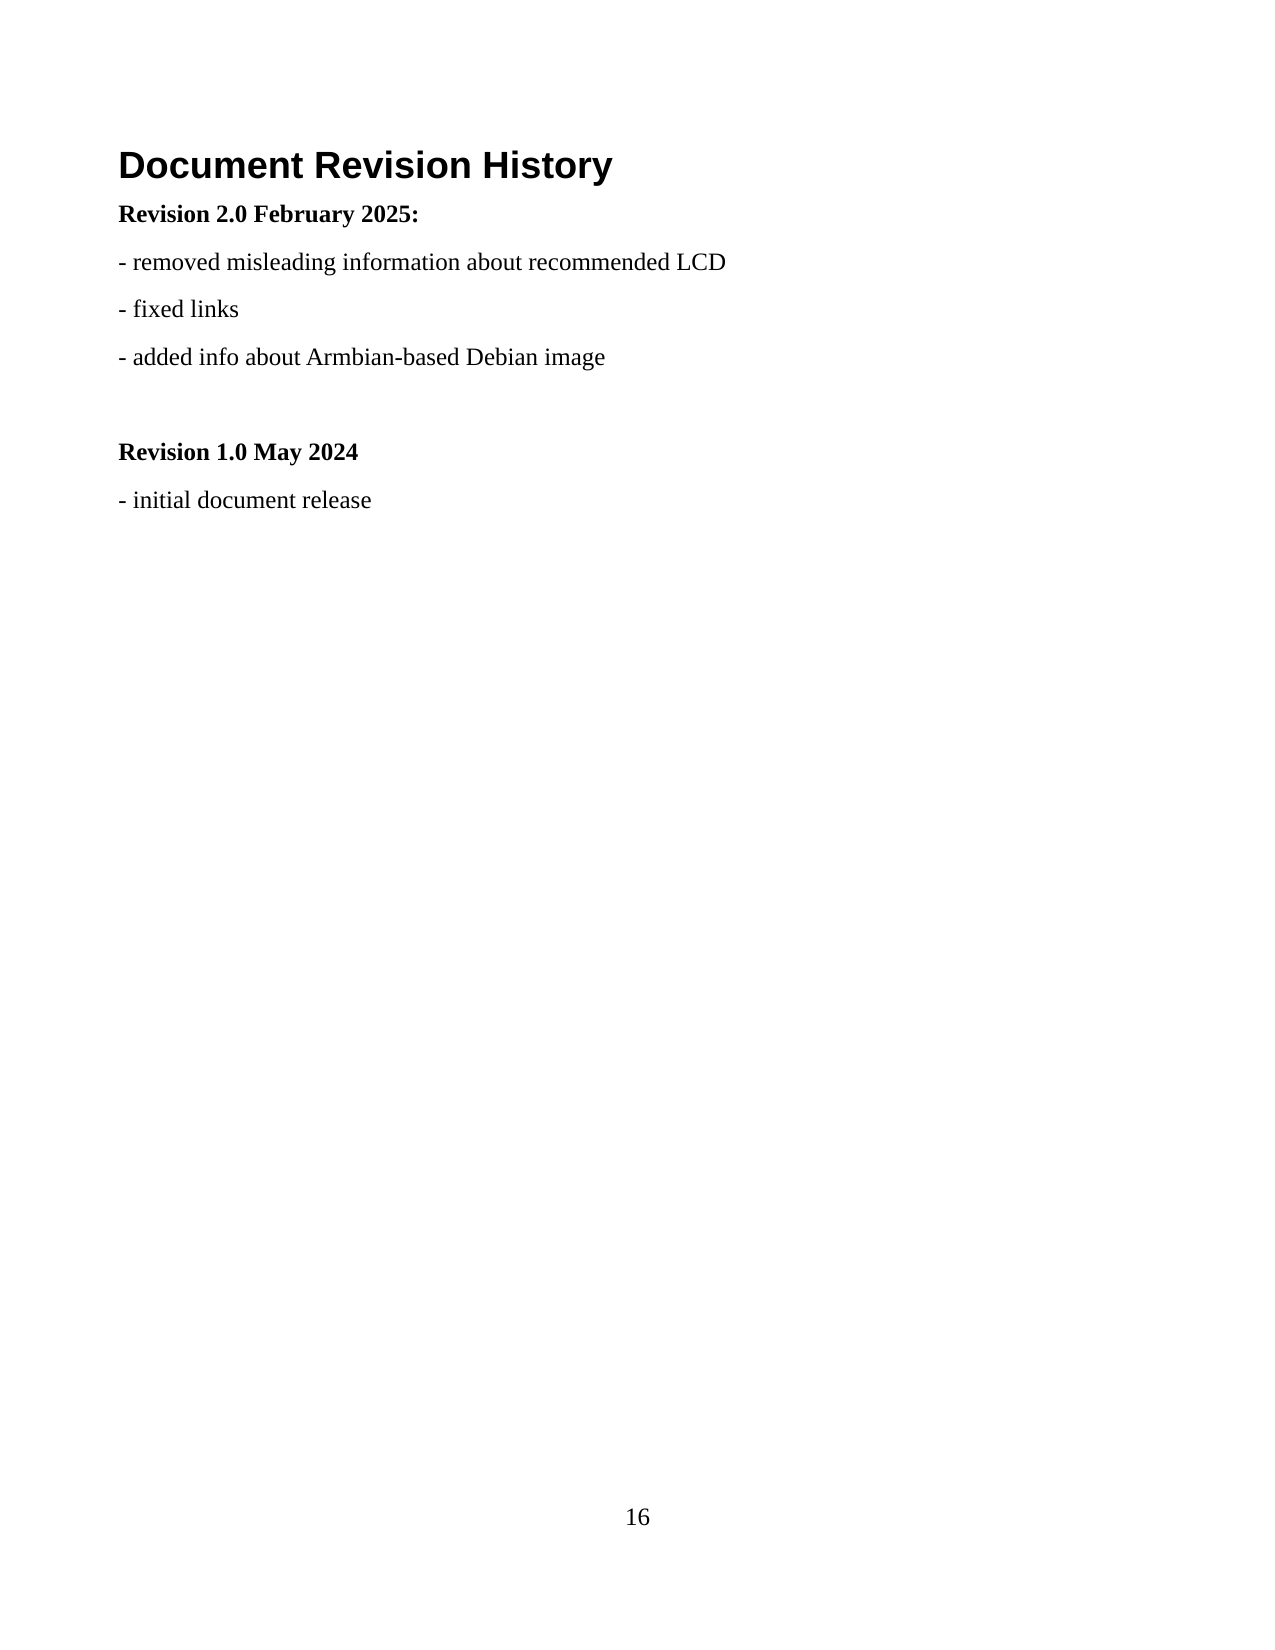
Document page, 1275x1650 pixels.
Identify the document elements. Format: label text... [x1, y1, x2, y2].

subtitle Document Revision History [118, 143, 1157, 187]
text - initial document release [118, 485, 1157, 514]
text - added info about Armbian-based Debian image [118, 342, 1157, 371]
text Revision 1.0 May 2024 [118, 437, 1157, 466]
text - fixed links [118, 294, 1157, 323]
text Revision 2.0 February 2025: [118, 199, 1157, 228]
text - removed misleading information about recommended LCD [118, 247, 1157, 276]
